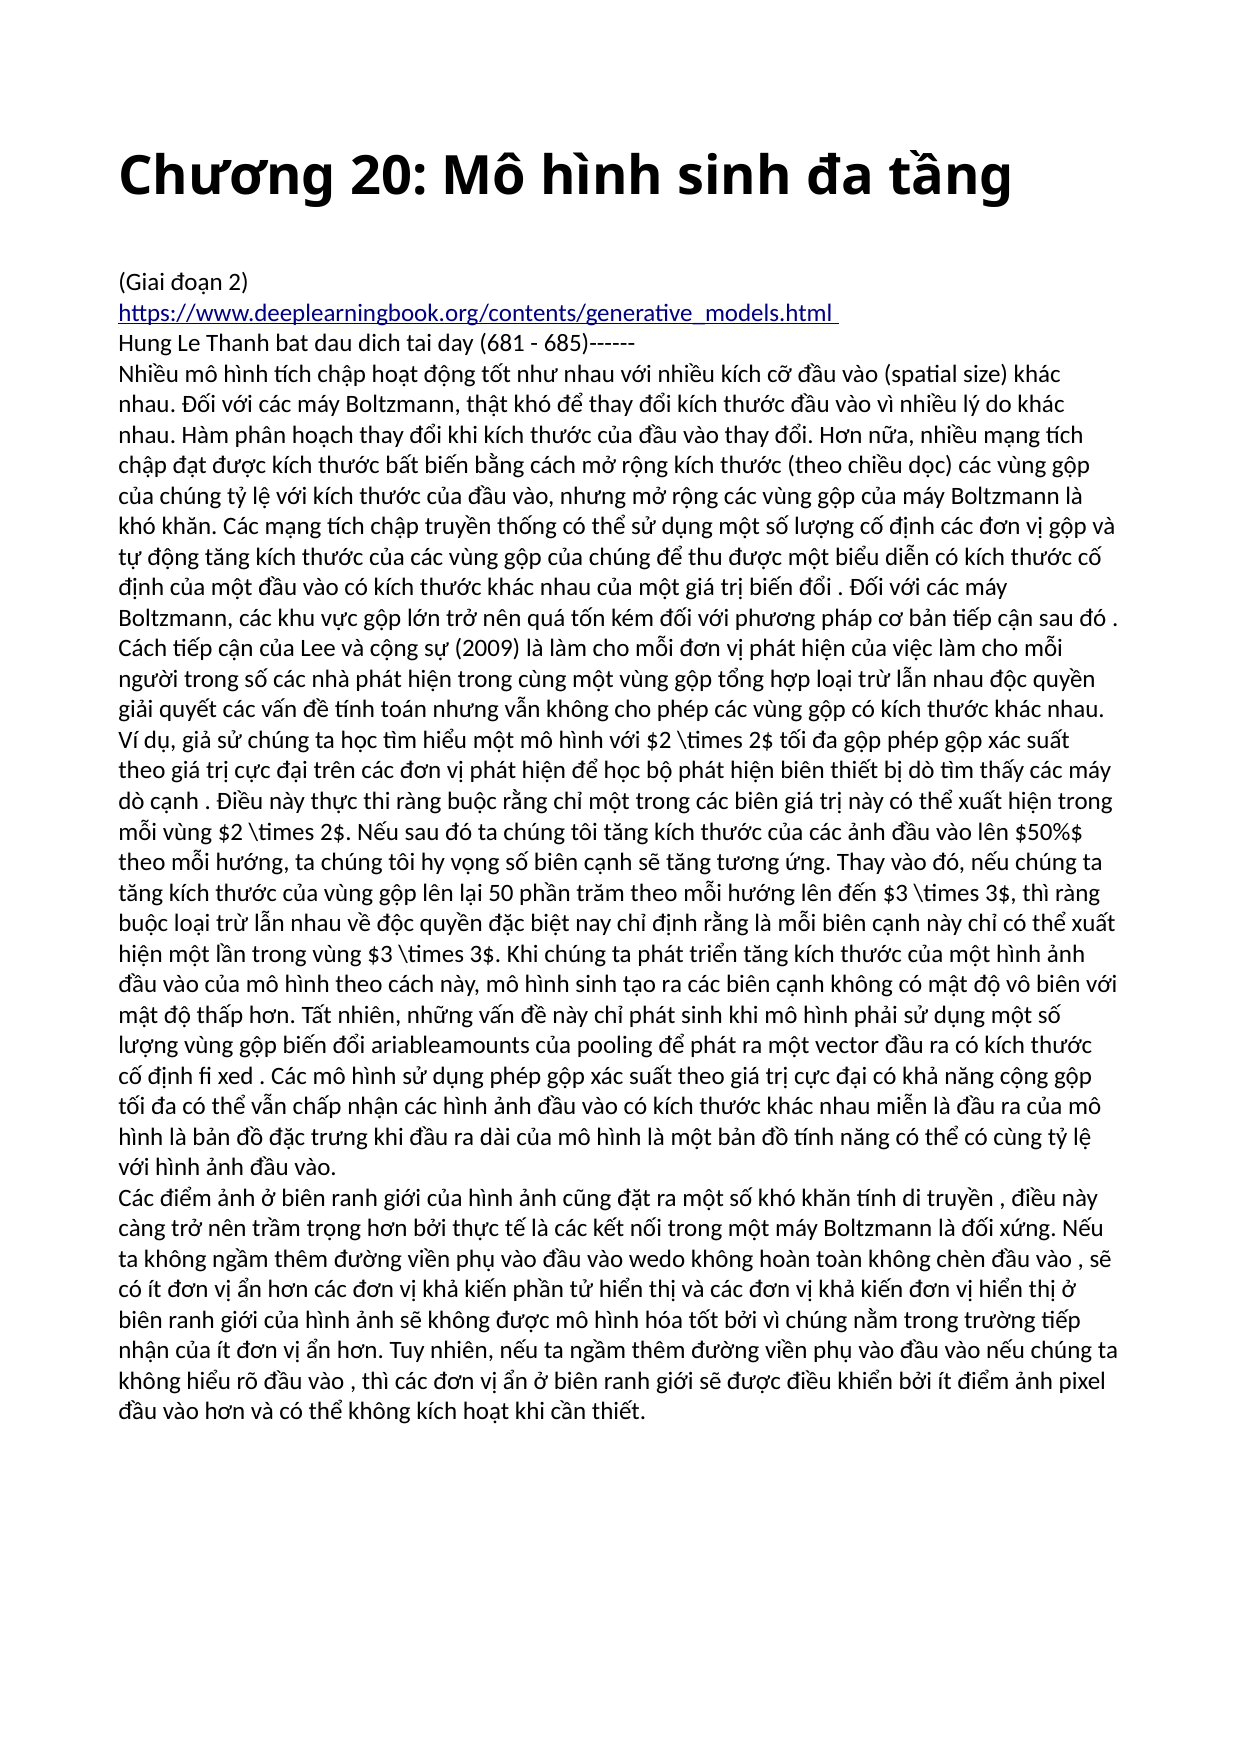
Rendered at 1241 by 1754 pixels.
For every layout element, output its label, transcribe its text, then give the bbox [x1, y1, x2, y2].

text Nhiều mô hình tích chập hoạt động tốt như nhau với nhiều kích cỡ đầu vào (spatial size) khác nhau. Đối với các máy Boltzmann, thật khó để thay đổi kích thước đầu vào vì nhiều lý do khác nhau. Hàm phân hoạch thay đổi khi kích thước của đầu vào thay đổi. Hơn nữa, nhiều mạng tích chập đạt được kích thước bất biến bằng cách mở rộng kích thước (theo chiều dọc) các vùng gộp của chúng tỷ lệ với kích thước của đầu vào, nhưng mở rộng các vùng gộp của máy Boltzmann là khó khăn. Các mạng tích chập truyền thống có thể sử dụng một số lượng cố định các đơn vị gộp và tự động tăng kích thước của các vùng gộp của chúng để thu được một biểu diễn có kích thước cố định của một đầu vào có kích thước khác nhau của một giá trị biến đổi . Đối với các máy Boltzmann, các khu vực gộp lớn trở nên quá tốn kém đối với phương pháp cơ bản tiếp cận sau đó . Cách tiếp cận của Lee và cộng sự (2009) là làm cho mỗi đơn vị phát hiện của việc làm cho mỗi người trong số các nhà phát hiện trong cùng một vùng gộp tổng hợp loại trừ lẫn nhau độc quyền giải quyết các vấn đề tính toán nhưng vẫn không cho phép các vùng gộp có kích thước khác nhau. Ví dụ, giả sử chúng ta học tìm hiểu một mô hình với $2 \times 2$ tối đa gộp phép gộp xác suất theo giá trị cực đại trên các đơn vị phát hiện để học bộ phát hiện biên thiết bị dò tìm thấy các máy dò cạnh . Điều này thực thi ràng buộc rằng chỉ một trong các biên giá trị này có thể xuất hiện trong mỗi vùng $2 \times 2$. Nếu sau đó ta chúng tôi tăng kích thước của các ảnh đầu vào lên $50%$ theo mỗi hướng, ta chúng tôi hy vọng số biên cạnh sẽ tăng tương ứng. Thay vào đó, nếu chúng ta tăng kích thước của vùng gộp lên lại 50 phần trăm theo mỗi hướng lên đến $3 \times 3$, thì ràng buộc loại trừ lẫn nhau về độc quyền đặc biệt nay chỉ định rằng là mỗi biên cạnh này chỉ có thể xuất hiện một lần trong vùng $3 \times 3$. Khi chúng ta phát triển tăng kích thước của một hình ảnh đầu vào của mô hình theo cách này, mô hình sinh tạo ra các biên cạnh không có mật độ vô biên với mật độ thấp hơn. Tất nhiên, những vấn đề này chỉ phát sinh khi mô hình phải sử dụng một số lượng vùng gộp biến đổi ariableamounts của pooling để phát ra một vector đầu ra có kích thước cố định ﬁ xed . Các mô hình sử dụng phép gộp xác suất theo giá trị cực đại có khả năng cộng gộp tối đa có thể vẫn chấp nhận các hình ảnh đầu vào có kích thước khác nhau miễn là đầu ra của mô hình là bản đồ đặc trưng khi đầu ra dài của mô hình là một bản đồ tính năng có thể có cùng tỷ lệ với hình ảnh đầu vào. [118, 358, 1122, 1182]
text Các điểm ảnh ở biên ranh giới của hình ảnh cũng đặt ra một số khó khăn tính di truyền , điều này càng trở nên trầm trọng hơn bởi thực tế là các kết nối trong một máy Boltzmann là đối xứng. Nếu ta không ngầm thêm đường viền phụ vào đầu vào wedo không hoàn toàn không chèn đầu vào , sẽ có ít đơn vị ẩn hơn các đơn vị khả kiến phần tử hiển thị và các đơn vị khả kiến đơn vị hiển thị ở biên ranh giới của hình ảnh sẽ không được mô hình hóa tốt bởi vì chúng nằm trong trường tiếp nhận của ít đơn vị ẩn hơn. Tuy nhiên, nếu ta ngầm thêm đường viền phụ vào đầu vào nếu chúng ta không hiểu rõ đầu vào , thì các đơn vị ẩn ở biên ranh giới sẽ được điều khiển bởi ít điểm ảnh pixel đầu vào hơn và có thể không kích hoạt khi cần thiết. [118, 1182, 1122, 1426]
text Hung Le Thanh bat dau dich tai day (681 - 685)------ [118, 327, 1122, 358]
text https://www.deeplearningbook.org/contents/generative_models.html [118, 297, 1122, 327]
subtitle Chương 20: Mô hình sinh đa tầng [118, 137, 1122, 211]
text (Giai đoạn 2) [118, 266, 1122, 297]
